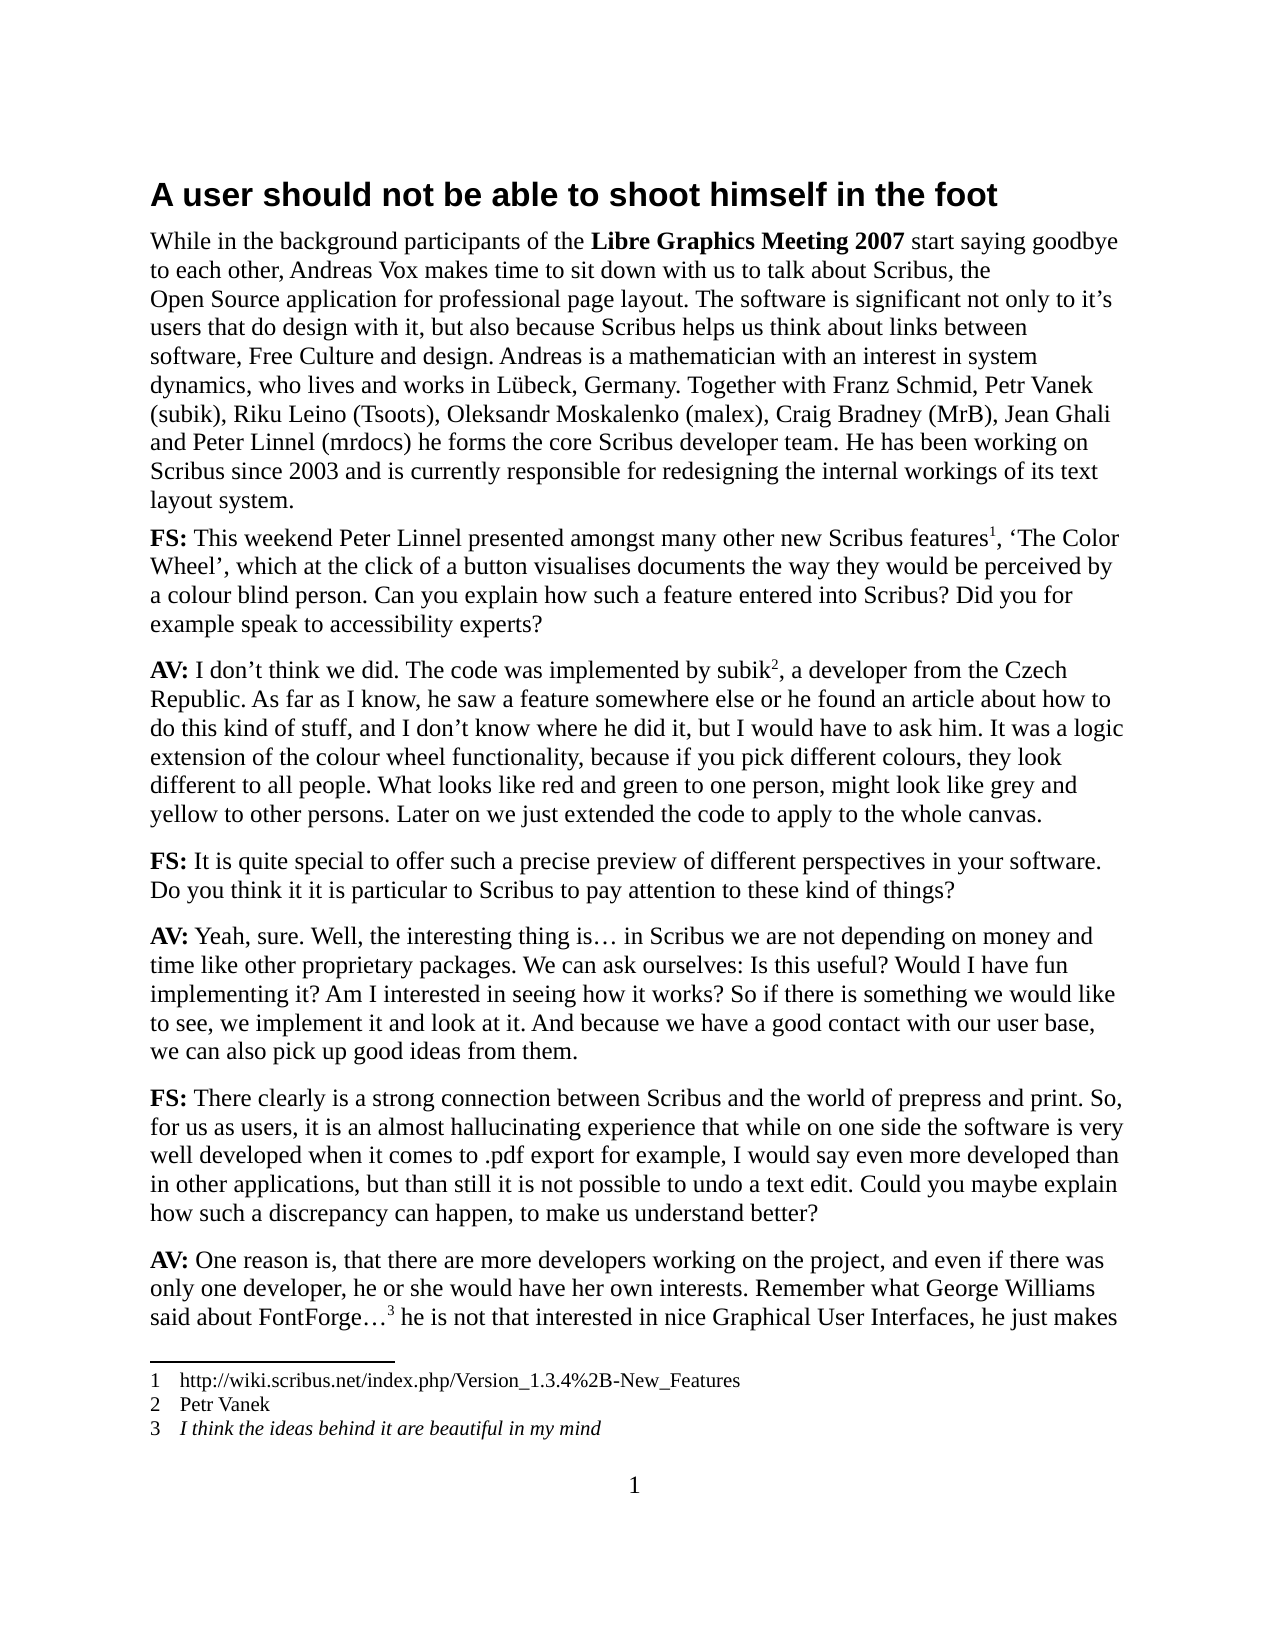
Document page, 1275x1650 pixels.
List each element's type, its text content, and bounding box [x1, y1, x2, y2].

text AV: Yeah, sure. Well, the interesting thing is… in Scribus we are not depending on money and time like other proprietary packages. We can ask ourselves: Is this useful? Would I have fun implementing it? Am I interested in seeing how it works? So if there is something we would like to see, we implement it and look at it. And because we have a good contact with our user base, we can also pick up good ideas from them. [150, 921, 1125, 1065]
text AV: I don’t think we did. The code was implemented by subik, a developer from the Czech Republic. As far as I know, he saw a feature somewhere else or he found an article about how to do this kind of stuff, and I don’t know where he did it, but I would have to ask him. It was a logic extension of the colour wheel functionality, because if you pick different colours, they look different to all people. What looks like red and green to one person, might look like grey and yellow to other persons. Later on we just extended the code to apply to the whole canvas. [150, 656, 1125, 828]
text Petr Vanek [150, 1392, 1125, 1416]
text AV: One reason is, that there are more developers working on the project, and even if there was only one developer, he or she would have her own interests. Remember what George Williams said about FontForge… he is not that interested in nice Graphical User Interfaces, he just makes [150, 1245, 1125, 1331]
text FS: It is quite special to offer such a precise preview of different perspectives in your software. Do you think it it is particular to Scribus to pay attention to these kind of things? [150, 846, 1125, 903]
text I think the ideas behind it are beautiful in my mind [150, 1416, 1125, 1440]
text http://wiki.scribus.net/index.php/Version_1.3.4%2B-New_Features [150, 1368, 1125, 1392]
text FS: There clearly is a strong connection between Scribus and the world of prepress and print. So, for us as users, it is an almost hallucinating experience that while on one side the software is very well developed when it comes to .pdf export for example, I would say even more developed than in other applications, but than still it is not possible to undo a text edit. Could you maybe explain how such a discrepancy can happen, to make us understand better? [150, 1083, 1125, 1227]
text FS: This weekend Peter Linnel presented amongst many other new Scribus features, ‘The Color Wheel’, which at the click of a button visualises documents the way they would be perceived by a colour blind person. Can you explain how such a feature entered into Scribus? Did you for example speak to accessibility experts? [150, 523, 1125, 638]
subtitle A user should not be able to shoot himself in the foot [150, 175, 1125, 214]
text While in the background participants of the Libre Graphics Meeting 2007 start saying goodbye to each other, Andreas Vox makes time to sit down with us to talk about Scribus, the Open Source application for professional page layout. The software is significant not only to it’s users that do design with it, but also because Scribus helps us think about links between software, Free Culture and design. Andreas is a mathematician with an interest in system dynamics, who lives and works in Lübeck, Germany. Together with Franz Schmid, Petr Vanek (subik), Riku Leino (Tsoots), Oleksandr Moskalenko (malex), Craig Bradney (MrB), Jean Ghali and Peter Linnel (mrdocs) he forms the core Scribus developer team. He has been working on Scribus since 2003 and is currently responsible for redesigning the internal workings of its text layout system. [150, 226, 1125, 514]
